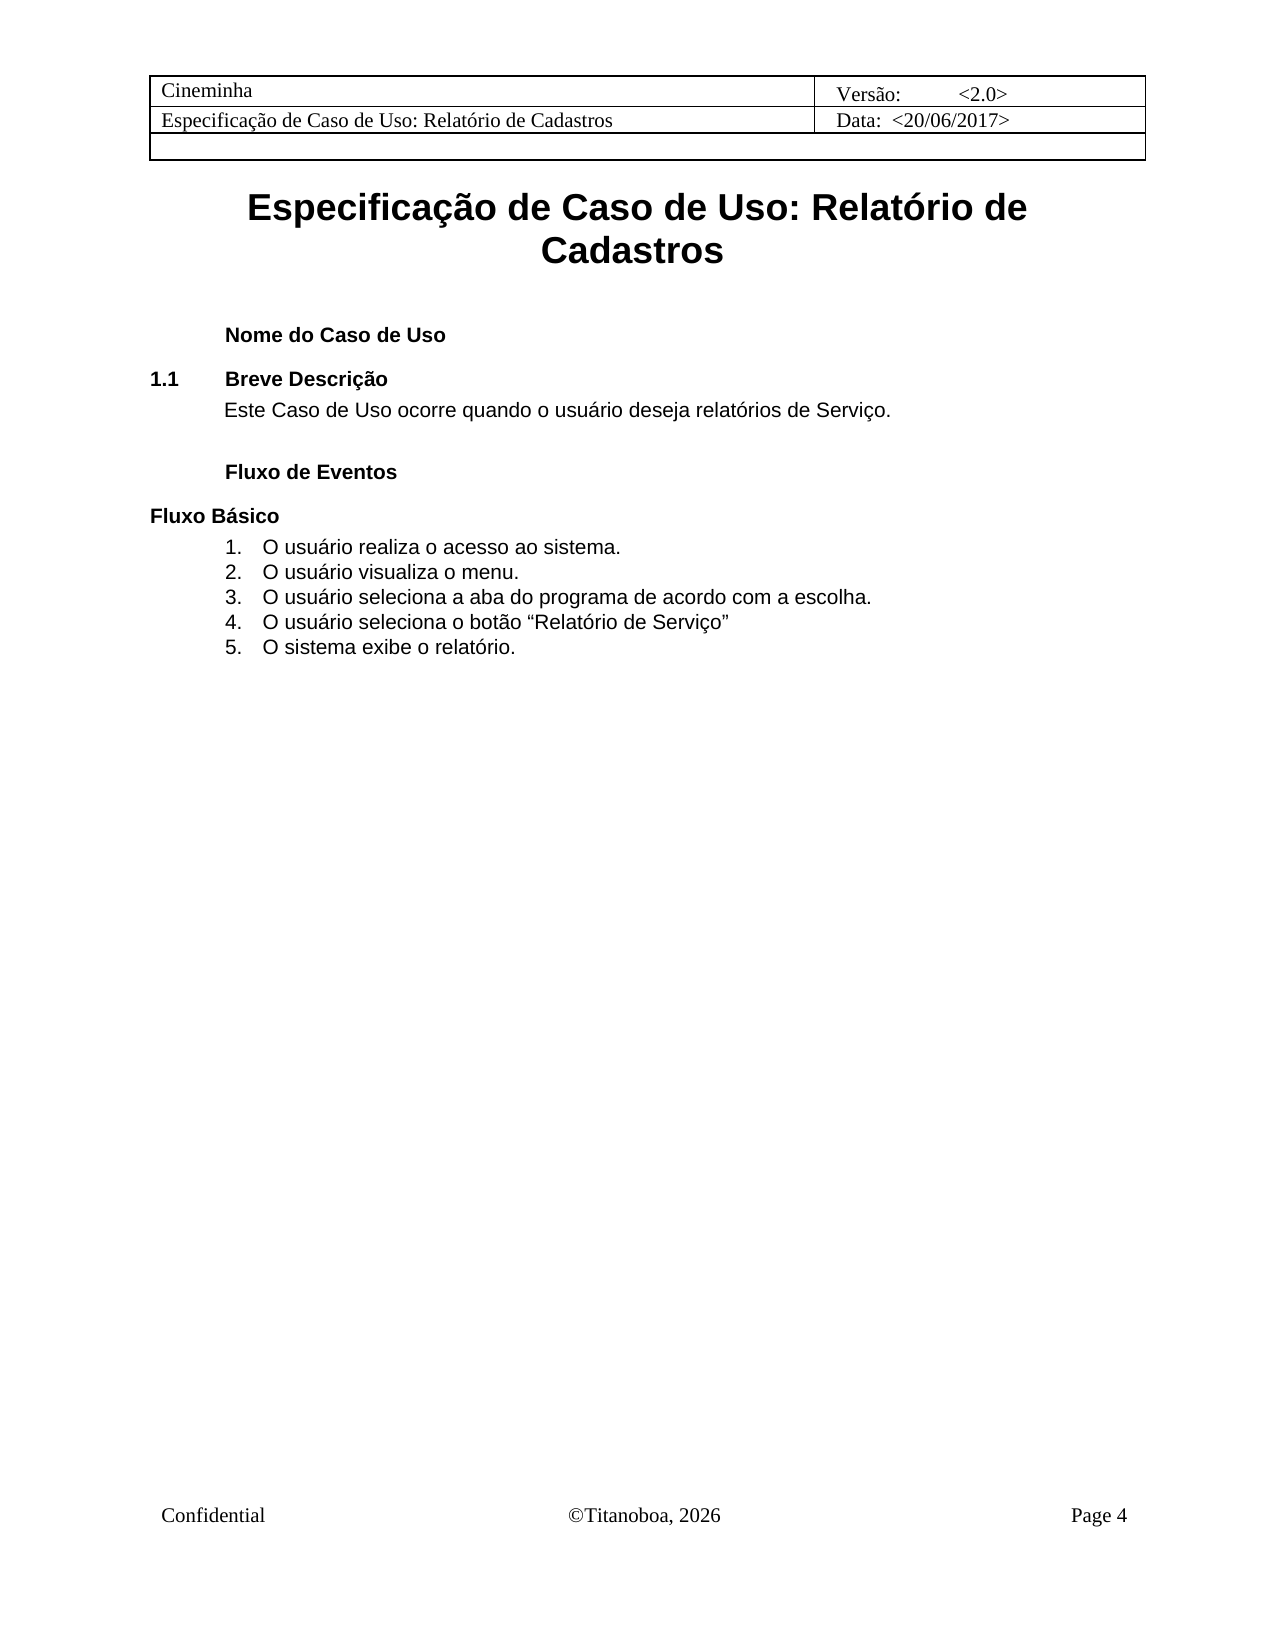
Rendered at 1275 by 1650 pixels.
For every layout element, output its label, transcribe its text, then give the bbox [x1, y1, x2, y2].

subtitle Nome do Caso de Uso [225, 322, 1125, 347]
text Este Caso de Uso ocorre quando o usuário deseja relatórios de Serviço. [224, 397, 1125, 422]
subtitle Fluxo Básico [150, 503, 1125, 528]
subtitle Fluxo de Eventos [225, 459, 1125, 484]
text Especificação de Caso de Uso: Relatório de Serviço [150, 185, 1125, 272]
subtitle Breve Descrição [150, 365, 1125, 390]
list O usuário seleciona o botão “Relatório de Serviço” [225, 609, 1125, 634]
list O sistema exibe o relatório. [225, 634, 1125, 659]
list O usuário realiza o acesso ao sistema. [225, 534, 1125, 559]
list O usuário seleciona a aba do programa de acordo com a escolha. [225, 584, 1125, 609]
list O usuário visualiza o menu. [225, 559, 1125, 584]
